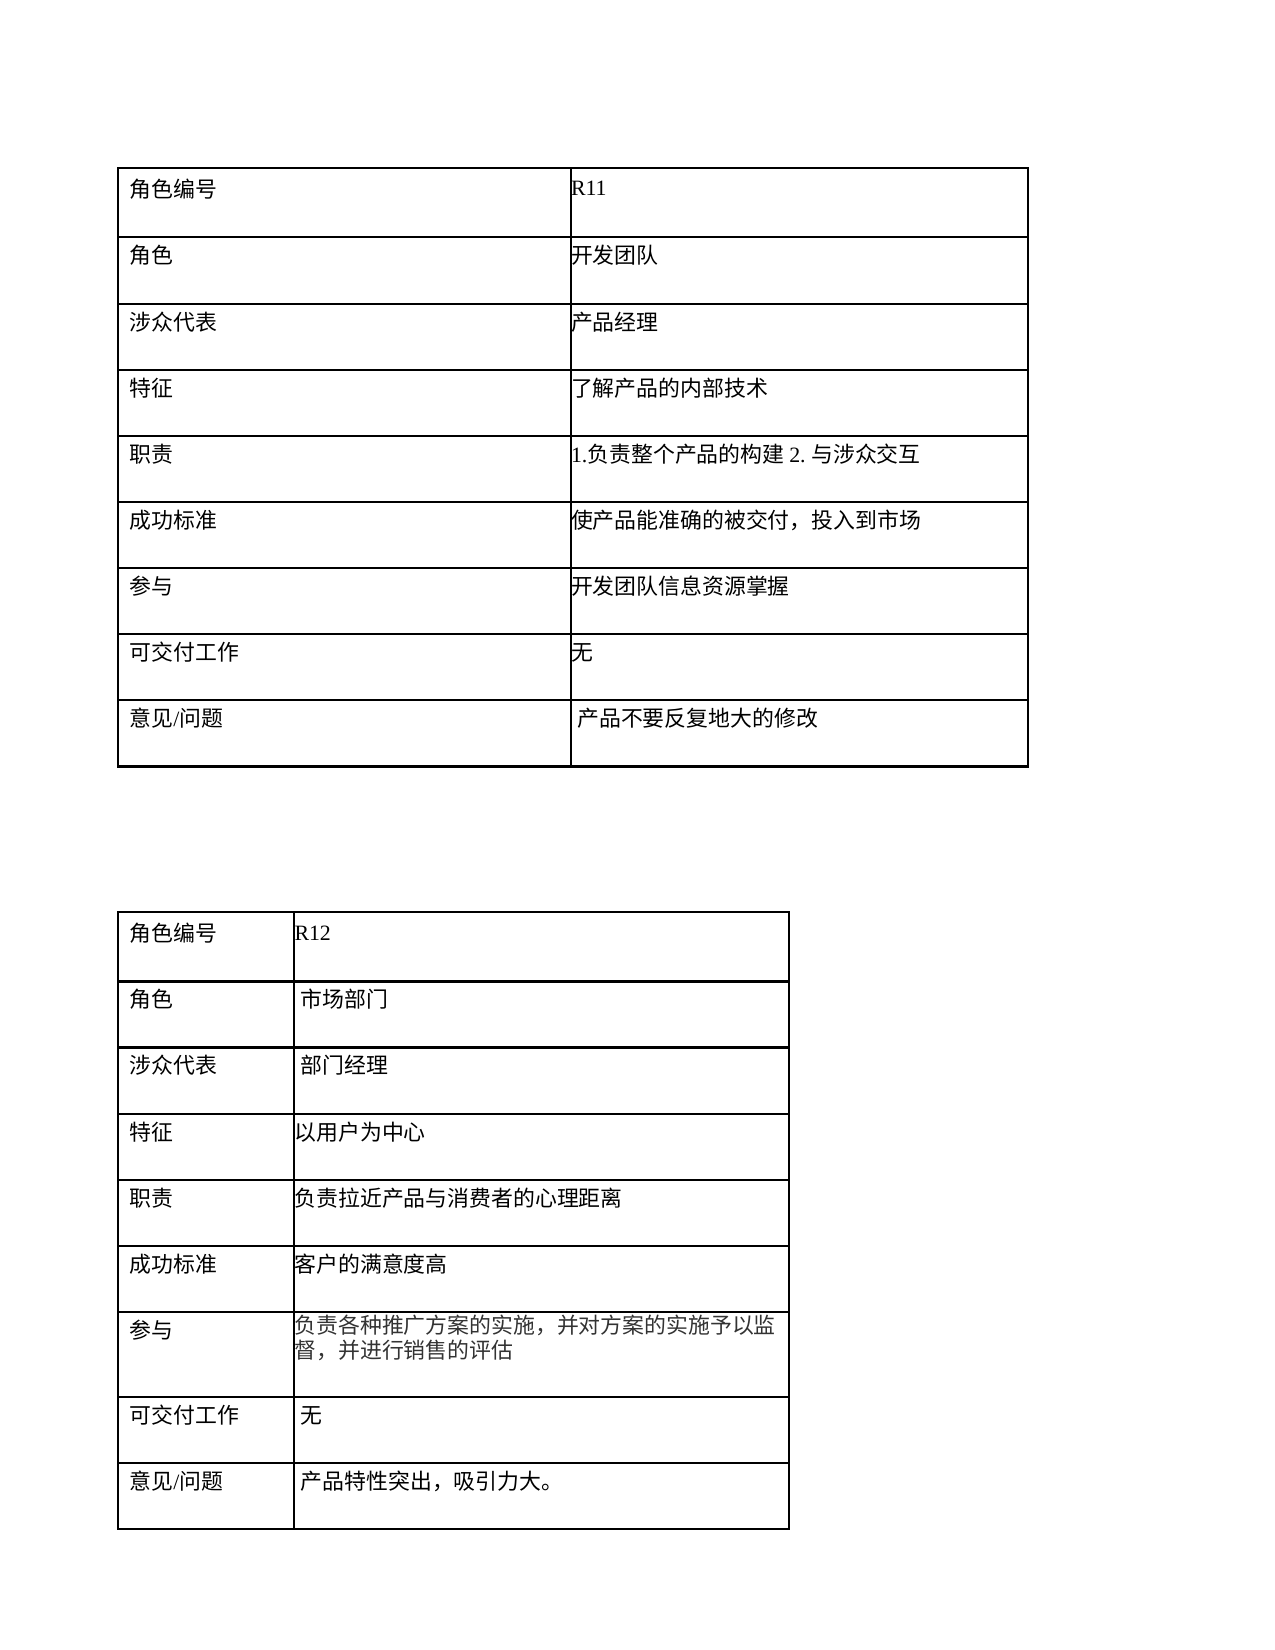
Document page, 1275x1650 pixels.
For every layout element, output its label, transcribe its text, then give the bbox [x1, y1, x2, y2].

table_cell 涉众代表 [119, 1049, 293, 1113]
table_cell 无 [295, 1398, 788, 1462]
table_cell 特征 [119, 1115, 293, 1179]
table_cell 可交付工作 [119, 1398, 293, 1462]
table_header 角色编号 [119, 169, 570, 236]
table_cell 产品不要反复地大的修改 [572, 701, 1027, 765]
table_cell 角色 [119, 983, 293, 1046]
table_cell 参与 [119, 1313, 293, 1396]
table_cell 产品经理 [572, 305, 1027, 368]
table_cell 可交付工作 [119, 635, 570, 699]
table_cell 1.负责整个产品的构建 2. 与涉众交互 [572, 437, 1027, 501]
table_cell 特征 [119, 371, 570, 435]
table_header R12 [295, 913, 788, 980]
table_cell 负责各种推广方案的实施，并对方案的实施予以监督，并进行销售的评估 [295, 1313, 788, 1396]
table_cell 以用户为中心 [295, 1115, 788, 1179]
table_cell 了解产品的内部技术 [572, 371, 1027, 435]
table_cell 使产品能准确的被交付，投入到市场 [572, 503, 1027, 567]
table_cell 无 [572, 635, 1027, 699]
table_cell 参与 [119, 569, 570, 633]
table_cell 意见/问题 [119, 1464, 293, 1528]
table_cell 成功标准 [119, 1247, 293, 1311]
table_header R11 [572, 169, 1027, 236]
table_header 角色编号 [119, 913, 293, 980]
table_cell 意见/问题 [119, 701, 570, 765]
table_cell 客户的满意度高 [295, 1247, 788, 1311]
table_cell 职责 [119, 437, 570, 501]
table_cell 负责拉近产品与消费者的心理距离 [295, 1181, 788, 1245]
table_cell 开发团队信息资源掌握 [572, 569, 1027, 633]
table_cell 部门经理 [295, 1049, 788, 1113]
table_cell 职责 [119, 1181, 293, 1245]
table_cell 成功标准 [119, 503, 570, 567]
table_cell 涉众代表 [119, 305, 570, 368]
table_cell 市场部门 [295, 983, 788, 1046]
table_cell 产品特性突出，吸引力大。 [295, 1464, 788, 1528]
table_cell 角色 [119, 238, 570, 302]
table_cell 开发团队 [572, 238, 1027, 302]
